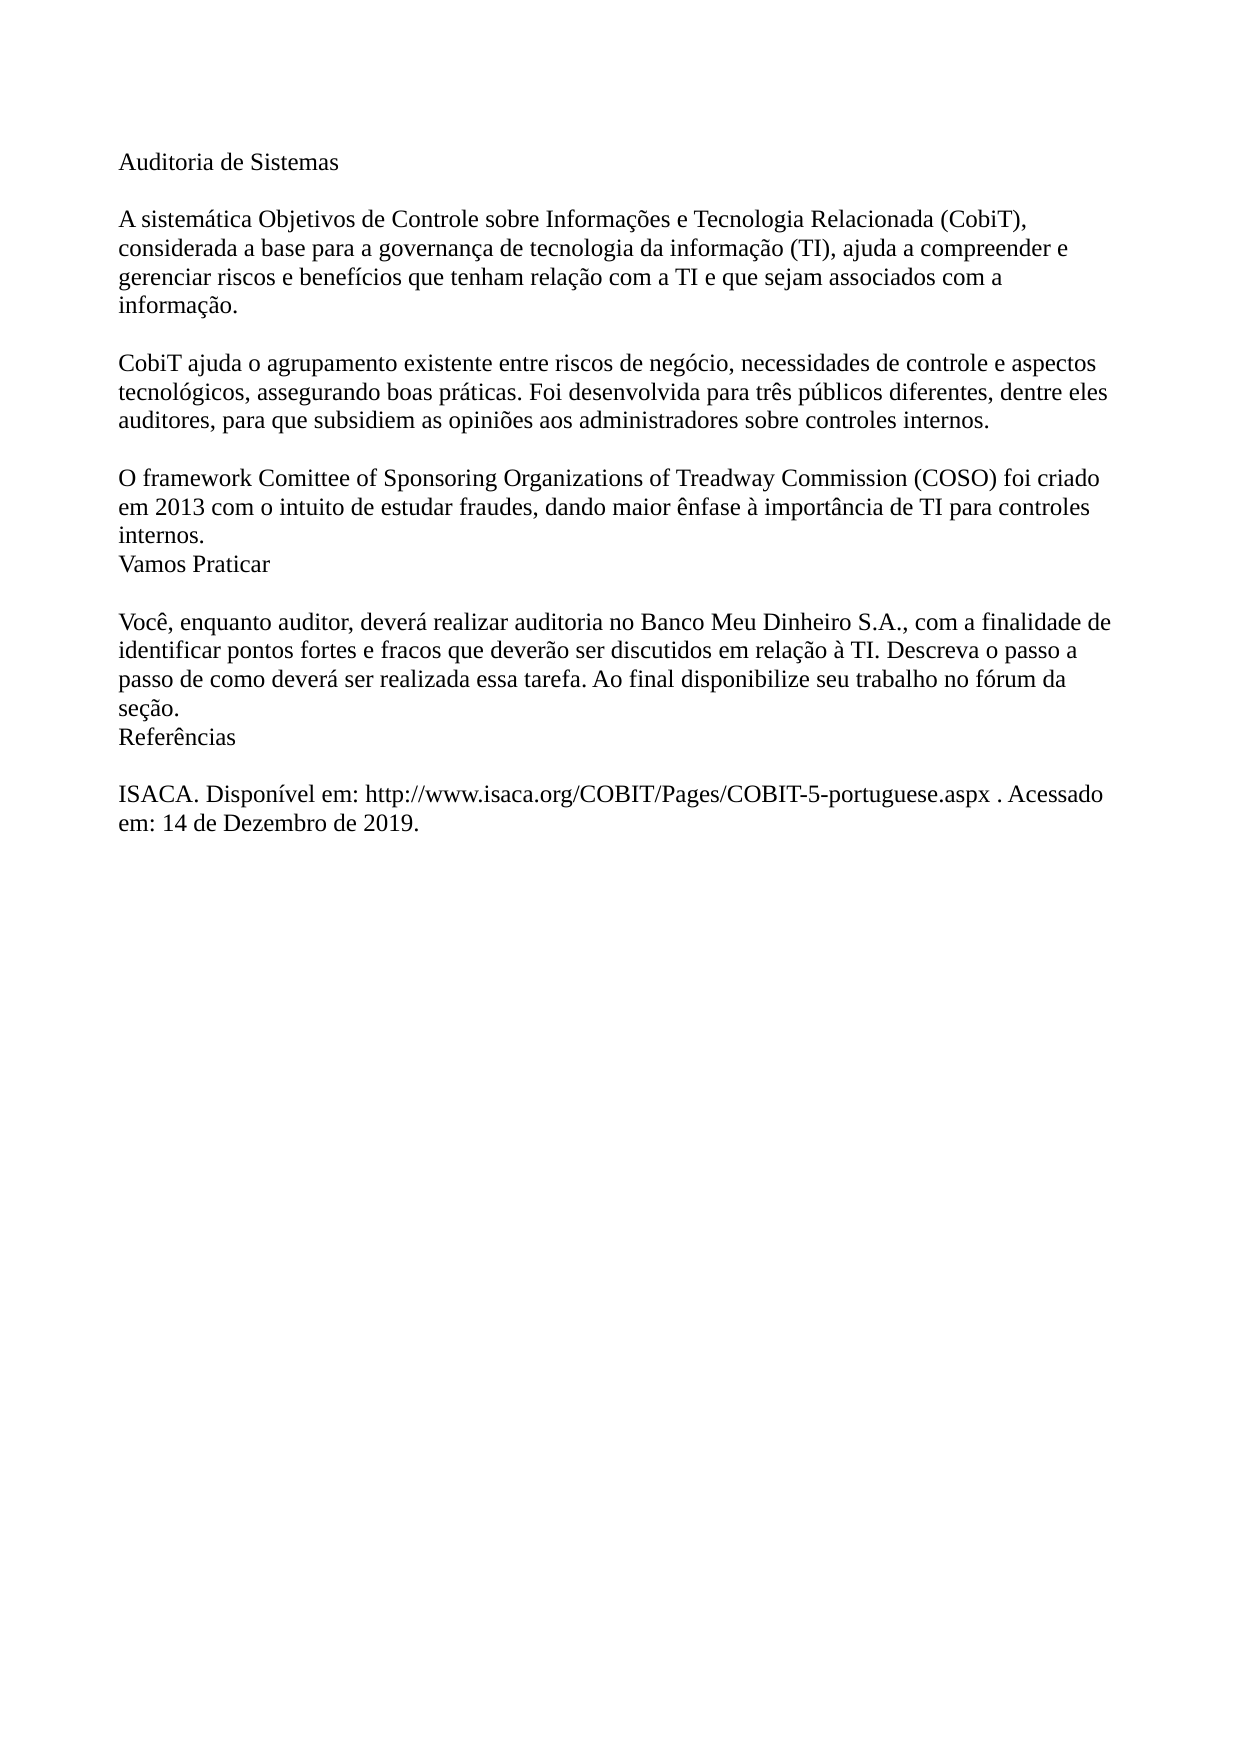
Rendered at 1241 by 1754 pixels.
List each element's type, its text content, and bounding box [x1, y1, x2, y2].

text Você, enquanto auditor, deverá realizar auditoria no Banco Meu Dinheiro S.A., com a finalidade de identificar pontos fortes e fracos que deverão ser discutidos em relação à TI. Descreva o passo a passo de como deverá ser realizada essa tarefa. Ao final disponibilize seu trabalho no fórum da seção. [118, 607, 1122, 722]
text O framework Comittee of Sponsoring Organizations of Treadway Commission (COSO) foi criado em 2013 com o intuito de estudar fraudes, dando maior ênfase à importância de TI para controles internos. [118, 463, 1122, 549]
text A sistemática Objetivos de Controle sobre Informações e Tecnologia Relacionada (CobiT), considerada a base para a governança de tecnologia da informação (TI), ajuda a compreender e gerenciar riscos e benefícios que tenham relação com a TI e que sejam associados com a informação. [118, 204, 1122, 319]
text Referências [118, 722, 1122, 751]
text CobiT ajuda o agrupamento existente entre riscos de negócio, necessidades de controle e aspectos tecnológicos, assegurando boas práticas. Foi desenvolvida para três públicos diferentes, dentre eles auditores, para que subsidiem as opiniões aos administradores sobre controles internos. [118, 348, 1122, 434]
text Vamos Praticar [118, 549, 1122, 578]
text Auditoria de Sistemas [118, 147, 1122, 176]
text ISACA. Disponível em: http://www.isaca.org/COBIT/Pages/COBIT-5-portuguese.aspx . Acessado em: 14 de Dezembro de 2019. [118, 779, 1122, 837]
